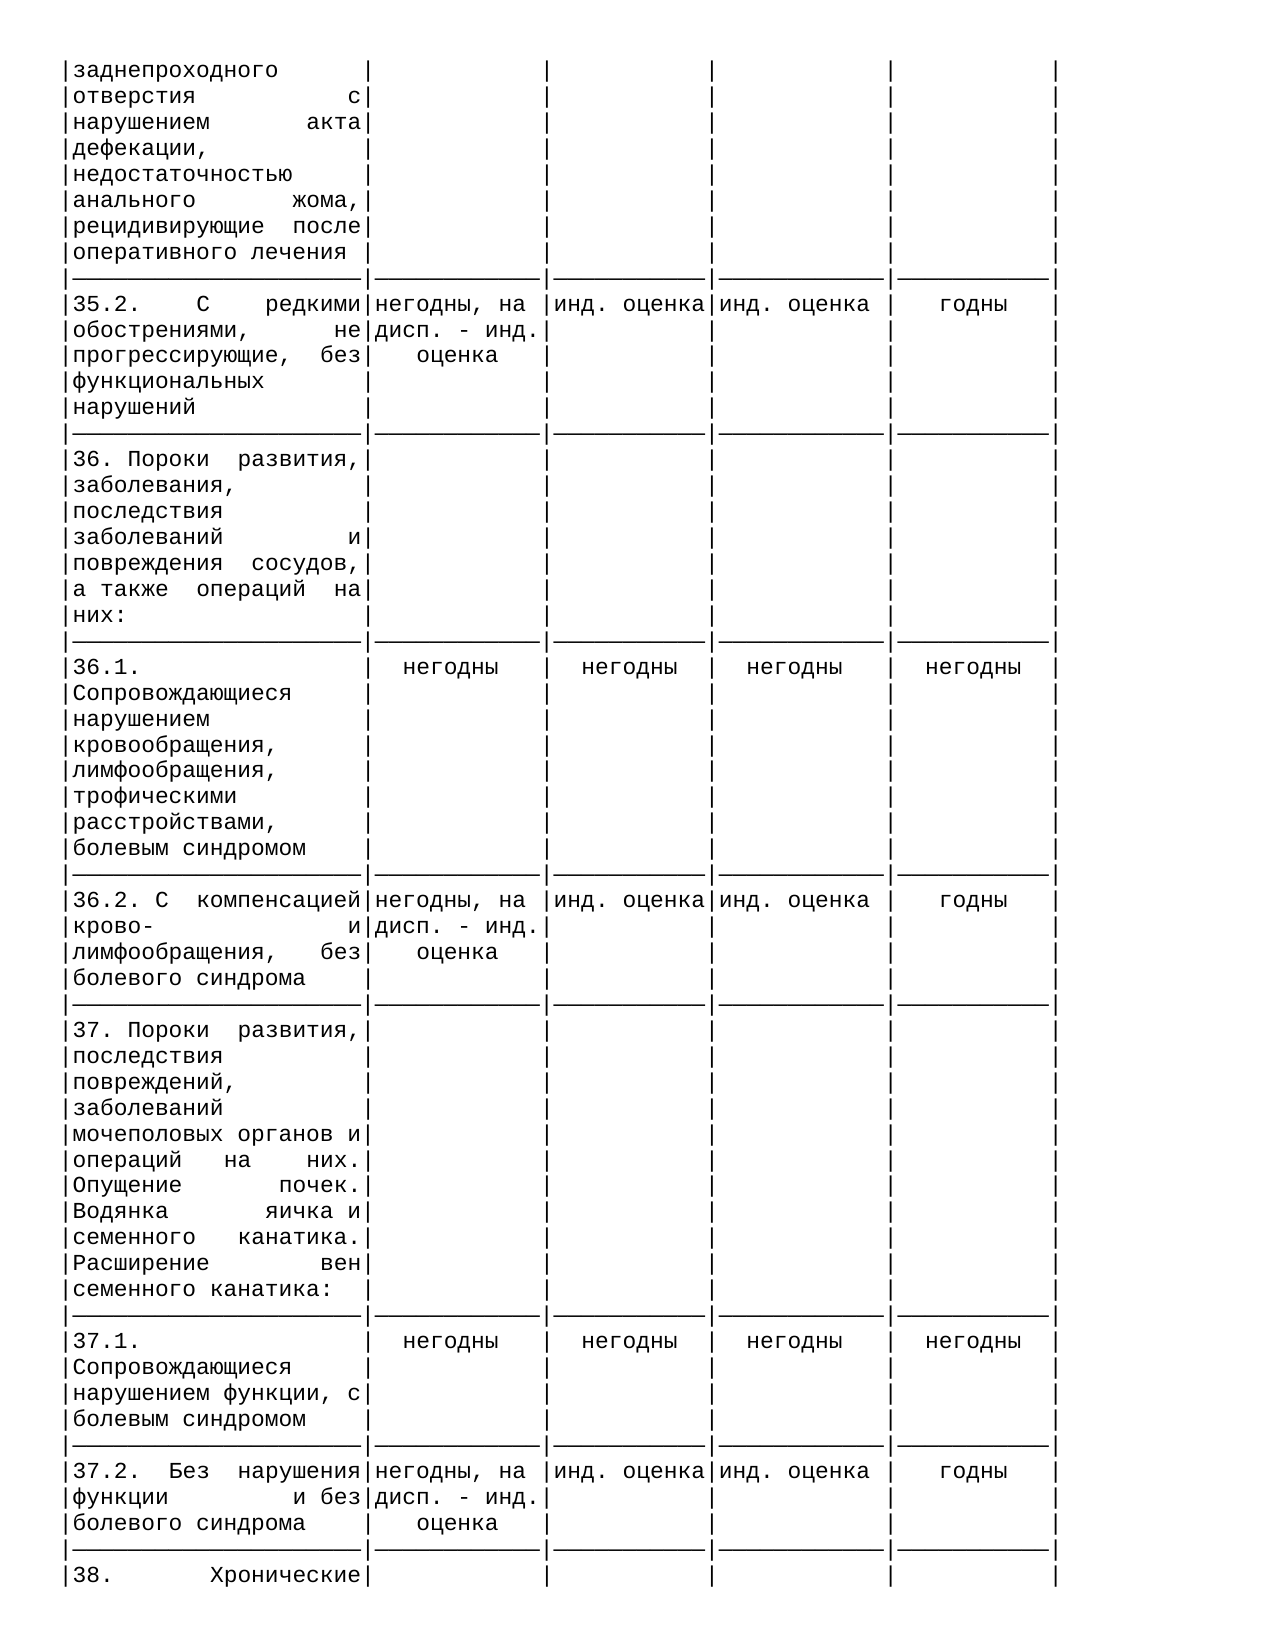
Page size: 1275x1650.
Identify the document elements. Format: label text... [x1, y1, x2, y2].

text |отверстия с| | | | | [58, 84, 1216, 110]
text |—————————————————————|————————————|———————————|————————————|———————————| [58, 422, 1216, 448]
text |рецидивирующие после| | | | | [58, 214, 1216, 240]
text |36.2. С компенсацией|негодны, на |инд. оценка|инд. оценка | годны | [58, 888, 1216, 914]
text |семенного канатика: | | | | | [58, 1278, 1216, 1303]
text |Сопровождающиеся | | | | | [58, 1355, 1216, 1381]
text |заболеваний | | | | | [58, 1096, 1216, 1122]
text |37.2. Без нарушения|негодны, на |инд. оценка|инд. оценка | годны | [58, 1459, 1216, 1485]
text |—————————————————————|————————————|———————————|————————————|———————————| [58, 266, 1216, 292]
text |последствия | | | | | [58, 1044, 1216, 1070]
text |—————————————————————|————————————|———————————|————————————|———————————| [58, 629, 1216, 655]
text |лимфообращения, без| оценка | | | | [58, 940, 1216, 966]
text |36.1. | негодны | негодны | негодны | негодны | [58, 655, 1216, 681]
text |мочеполовых органов и| | | | | [58, 1122, 1216, 1148]
text |трофическими | | | | | [58, 785, 1216, 811]
text |Водянка яичка и| | | | | [58, 1200, 1216, 1226]
text |заболеваний и| | | | | [58, 525, 1216, 551]
text |заднепроходного | | | | | [58, 58, 1216, 84]
text |нарушением акта| | | | | [58, 110, 1216, 136]
text |болевого синдрома | оценка | | | | [58, 1511, 1216, 1537]
text |а также операций на| | | | | [58, 577, 1216, 603]
text |—————————————————————|————————————|———————————|————————————|———————————| [58, 1433, 1216, 1459]
text |нарушением функции, с| | | | | [58, 1381, 1216, 1407]
text |расстройствами, | | | | | [58, 811, 1216, 837]
text |повреждений, | | | | | [58, 1070, 1216, 1096]
text |—————————————————————|————————————|———————————|————————————|———————————| [58, 1303, 1216, 1329]
text |операций на них.| | | | | [58, 1148, 1216, 1174]
text |кровообращения, | | | | | [58, 733, 1216, 759]
text |—————————————————————|————————————|———————————|————————————|———————————| [58, 863, 1216, 888]
text |болевым синдромом | | | | | [58, 1407, 1216, 1433]
text |семенного канатика.| | | | | [58, 1226, 1216, 1252]
text |болевого синдрома | | | | | [58, 966, 1216, 992]
text |обострениями, не|дисп. - инд.| | | | [58, 318, 1216, 344]
text |нарушений | | | | | [58, 396, 1216, 422]
text |повреждения сосудов,| | | | | [58, 551, 1216, 577]
text |—————————————————————|————————————|———————————|————————————|———————————| [58, 1537, 1216, 1563]
text |37.1. | негодны | негодны | негодны | негодны | [58, 1329, 1216, 1355]
text |оперативного лечения | | | | | [58, 240, 1216, 266]
text |последствия | | | | | [58, 499, 1216, 525]
text |прогрессирующие, без| оценка | | | | [58, 344, 1216, 370]
text |крово- и|дисп. - инд.| | | | [58, 914, 1216, 940]
text |Опущение почек.| | | | | [58, 1174, 1216, 1200]
text |35.2. С редкими|негодны, на |инд. оценка|инд. оценка | годны | [58, 292, 1216, 318]
text |—————————————————————|————————————|———————————|————————————|———————————| [58, 992, 1216, 1018]
text |нарушением | | | | | [58, 707, 1216, 733]
text |дефекации, | | | | | [58, 136, 1216, 162]
text |функциональных | | | | | [58, 370, 1216, 396]
text |анального жома,| | | | | [58, 188, 1216, 214]
text |заболевания, | | | | | [58, 473, 1216, 499]
text |них: | | | | | [58, 603, 1216, 629]
text |Сопровождающиеся | | | | | [58, 681, 1216, 707]
text |лимфообращения, | | | | | [58, 759, 1216, 785]
text |функции и без|дисп. - инд.| | | | [58, 1485, 1216, 1511]
text |болевым синдромом | | | | | [58, 837, 1216, 863]
text |Расширение вен| | | | | [58, 1252, 1216, 1278]
text |недостаточностью | | | | | [58, 162, 1216, 188]
text |36. Пороки развития,| | | | | [58, 448, 1216, 473]
text |38. Хронические| | | | | [58, 1563, 1216, 1589]
text |37. Пороки развития,| | | | | [58, 1018, 1216, 1044]
